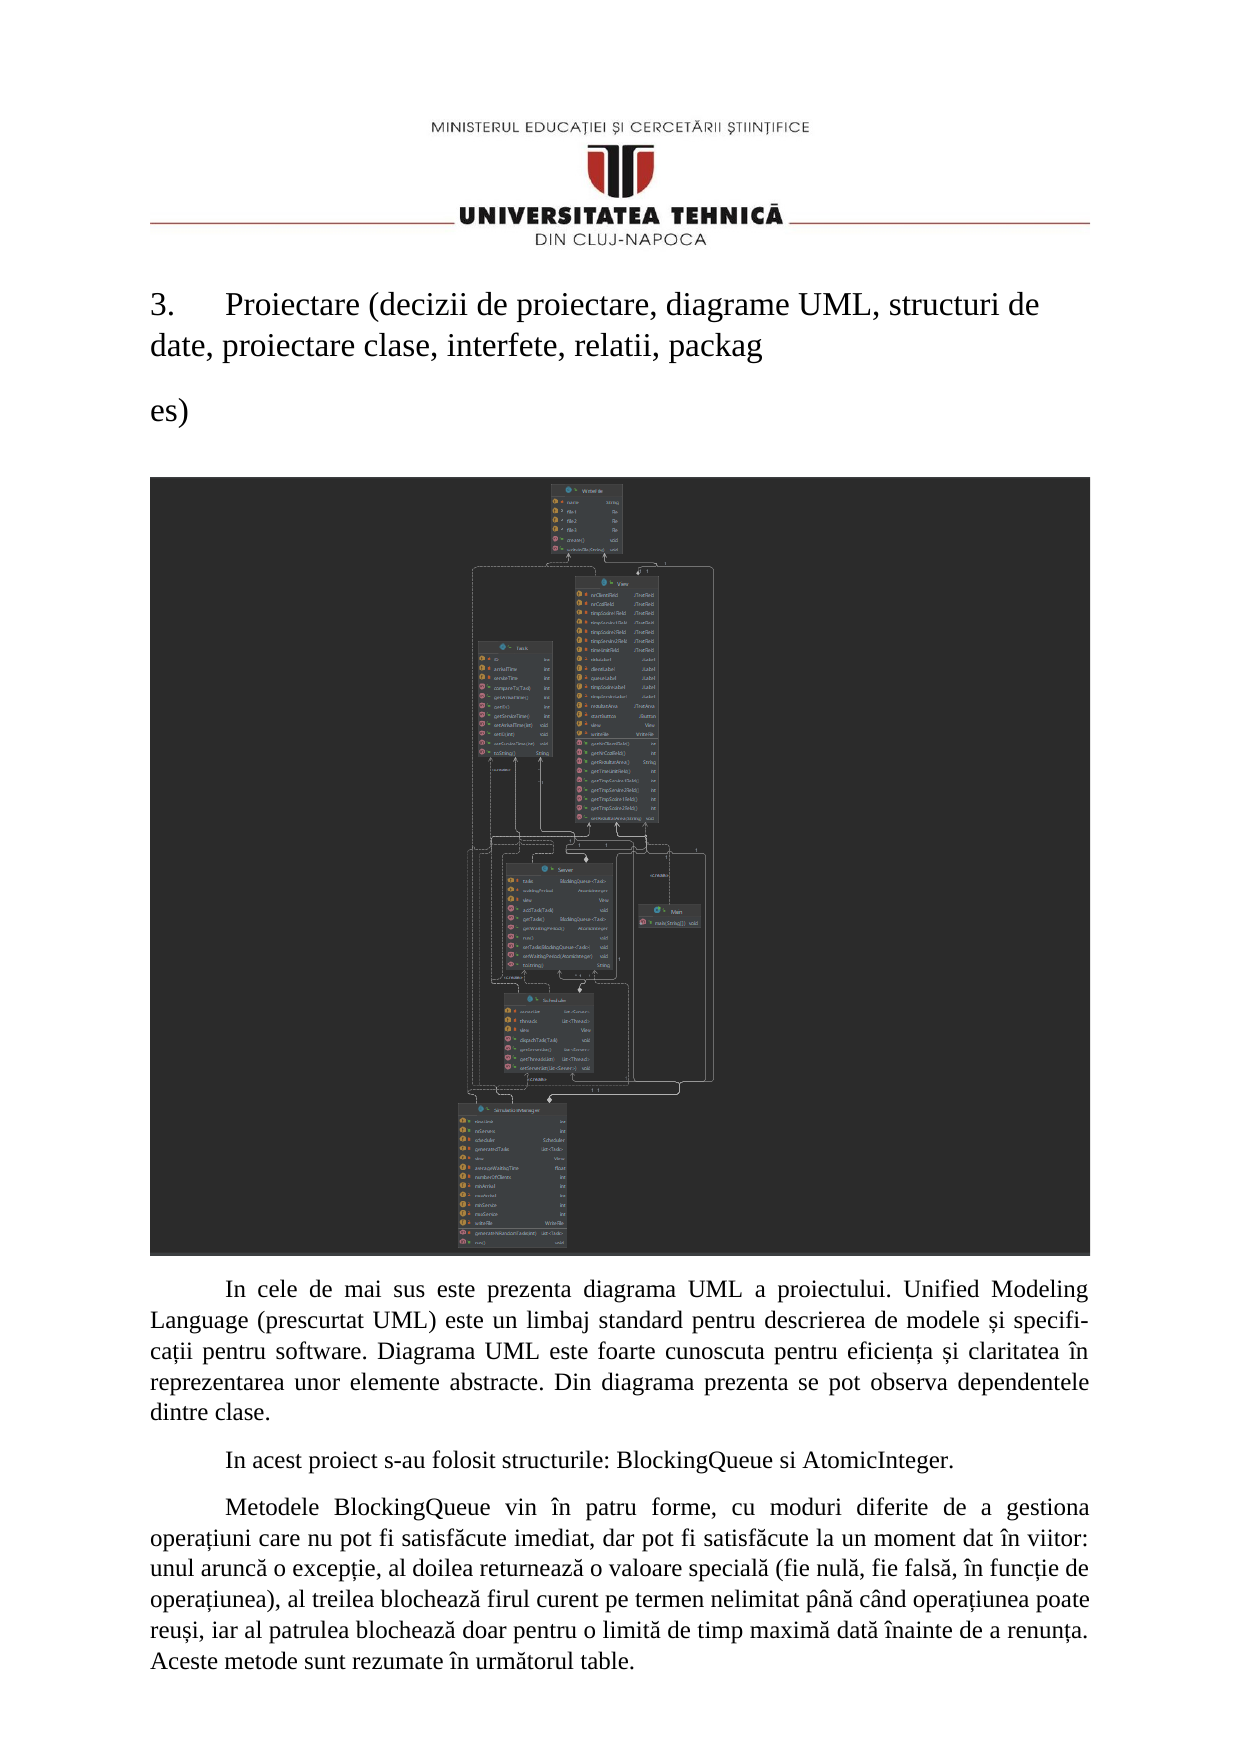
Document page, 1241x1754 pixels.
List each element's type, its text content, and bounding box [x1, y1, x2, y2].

subtitle 3. Proiectare (decizii de proiectare, diagrame UML, structuri de date, proiectare clase, interfete, relatii, packag [150, 284, 1090, 363]
subtitle es) [150, 391, 1090, 429]
text Metodele BlockingQueue vin în patru forme, cu moduri diferite de a gestiona operațiuni care nu pot fi satisfăcute imediat, dar pot fi satisfăcute la un moment dat în viitor: unul aruncă o excepție, al doilea returnează o valoare specială (fie nulă, fie falsă, în funcție de operațiunea), al treilea blochează firul curent pe termen nelimitat până când operațiunea poate reuși, iar al patrulea blochează doar pentru o limită de timp maximă dată înainte de a renunța. Aceste metode sunt rezumate în următorul table. [150, 1492, 1090, 1674]
text In cele de mai sus este prezenta diagrama UML a proiectului. Unified Modeling Language (prescurtat UML) este un limbaj standard pentru descrierea de modele și specifi-cații pentru software. Diagrama UML este foarte cunoscuta pentru eficiența și claritatea în reprezentarea unor elemente abstracte. Din diagrama prezenta se pot observa dependentele dintre clase. [150, 1274, 1090, 1426]
text In acest proiect s-au folosit structurile: BlockingQueue si AtomicInteger. [150, 1445, 1090, 1473]
